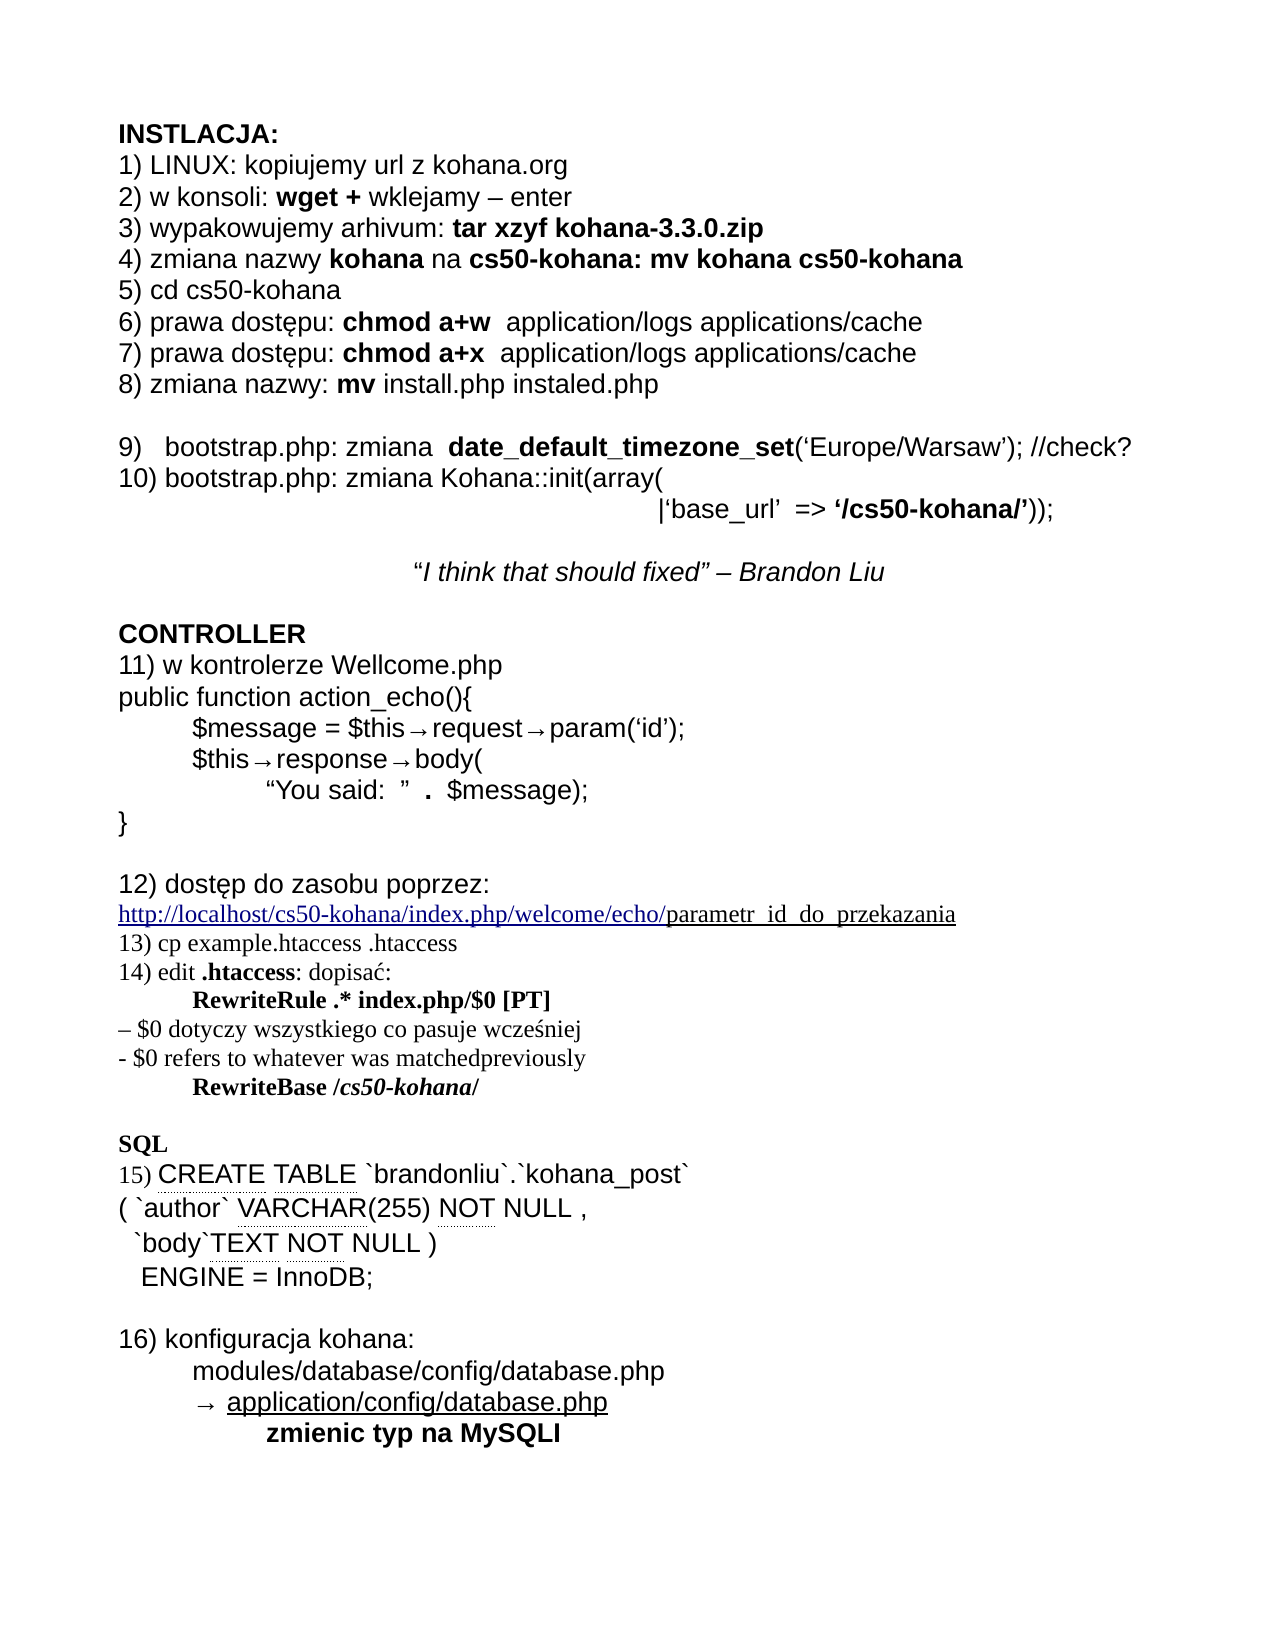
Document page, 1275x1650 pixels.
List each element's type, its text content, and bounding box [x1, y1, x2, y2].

text 8) zmiana nazwy: mv install.php instaled.php [118, 368, 1157, 399]
text 6) prawa dostępu: chmod a+w application/logs applications/cache [118, 306, 1157, 337]
text public function action_echo(){ [118, 681, 1157, 712]
text 2) w konsoli: wget + wklejamy – enter [118, 181, 1157, 212]
text SQL [118, 1129, 1157, 1158]
text CONTROLLER [118, 618, 1157, 649]
text - $0 refers to whatever was matchedpreviously [118, 1043, 1157, 1072]
text 3) wypakowujemy arhivum: tar xzyf kohana-3.3.0.zip [118, 212, 1157, 243]
text 12) dostęp do zasobu poprzez: http://localhost/cs50-kohana/index.php/welcome/echo/parametr_id_do_przekazania [118, 868, 1157, 928]
text ( `author` VARCHAR(255) NOT NULL , [118, 1192, 1157, 1227]
text → application/config/database.php [118, 1386, 1157, 1417]
text “You said: ” . $message); [118, 774, 1157, 806]
text 9) bootstrap.php: zmiana date_default_timezone_set(‘Europe/Warsaw’); //check? [118, 431, 1157, 462]
text 15) CREATE TABLE `brandonliu`.`kohana_post` [118, 1158, 1157, 1192]
text `body`TEXT NOT NULL ) [118, 1227, 1157, 1261]
text zmienic typ na MySQLI [118, 1417, 1157, 1448]
text 13) cp example.htaccess .htaccess [118, 928, 1157, 957]
text ENGINE = InnoDB; [118, 1261, 1157, 1292]
text 16) konfiguracja kohana: [118, 1323, 1157, 1355]
text INSTLACJA: [118, 118, 1157, 149]
text 11) w kontrolerze Wellcome.php [118, 649, 1157, 681]
text 7) prawa dostępu: chmod a+x application/logs applications/cache [118, 337, 1157, 368]
text RewriteRule .* index.php/$0 [PT] [118, 986, 1157, 1014]
text $this→response→body( [118, 743, 1157, 774]
text 4) zmiana nazwy kohana na cs50-kohana: mv kohana cs50-kohana [118, 243, 1157, 274]
text 10) bootstrap.php: zmiana Kohana::init(array( [118, 462, 1157, 493]
text – $0 dotyczy wszystkiego co pasuje wcześniej [118, 1014, 1157, 1043]
text |‘base_url’ => ‘/cs50-kohana/’)); [118, 493, 1157, 524]
text RewriteBase /cs50-kohana/ [118, 1072, 1157, 1101]
text } [118, 806, 1157, 837]
text 14) edit .htaccess: dopisać: [118, 957, 1157, 986]
text $message = $this→request→param(‘id’); [118, 712, 1157, 743]
text “I think that should fixed” – Brandon Liu [118, 556, 1157, 587]
text modules/database/config/database.php [118, 1355, 1157, 1386]
text 5) cd cs50-kohana [118, 274, 1157, 306]
text 1) LINUX: kopiujemy url z kohana.org [118, 149, 1157, 181]
